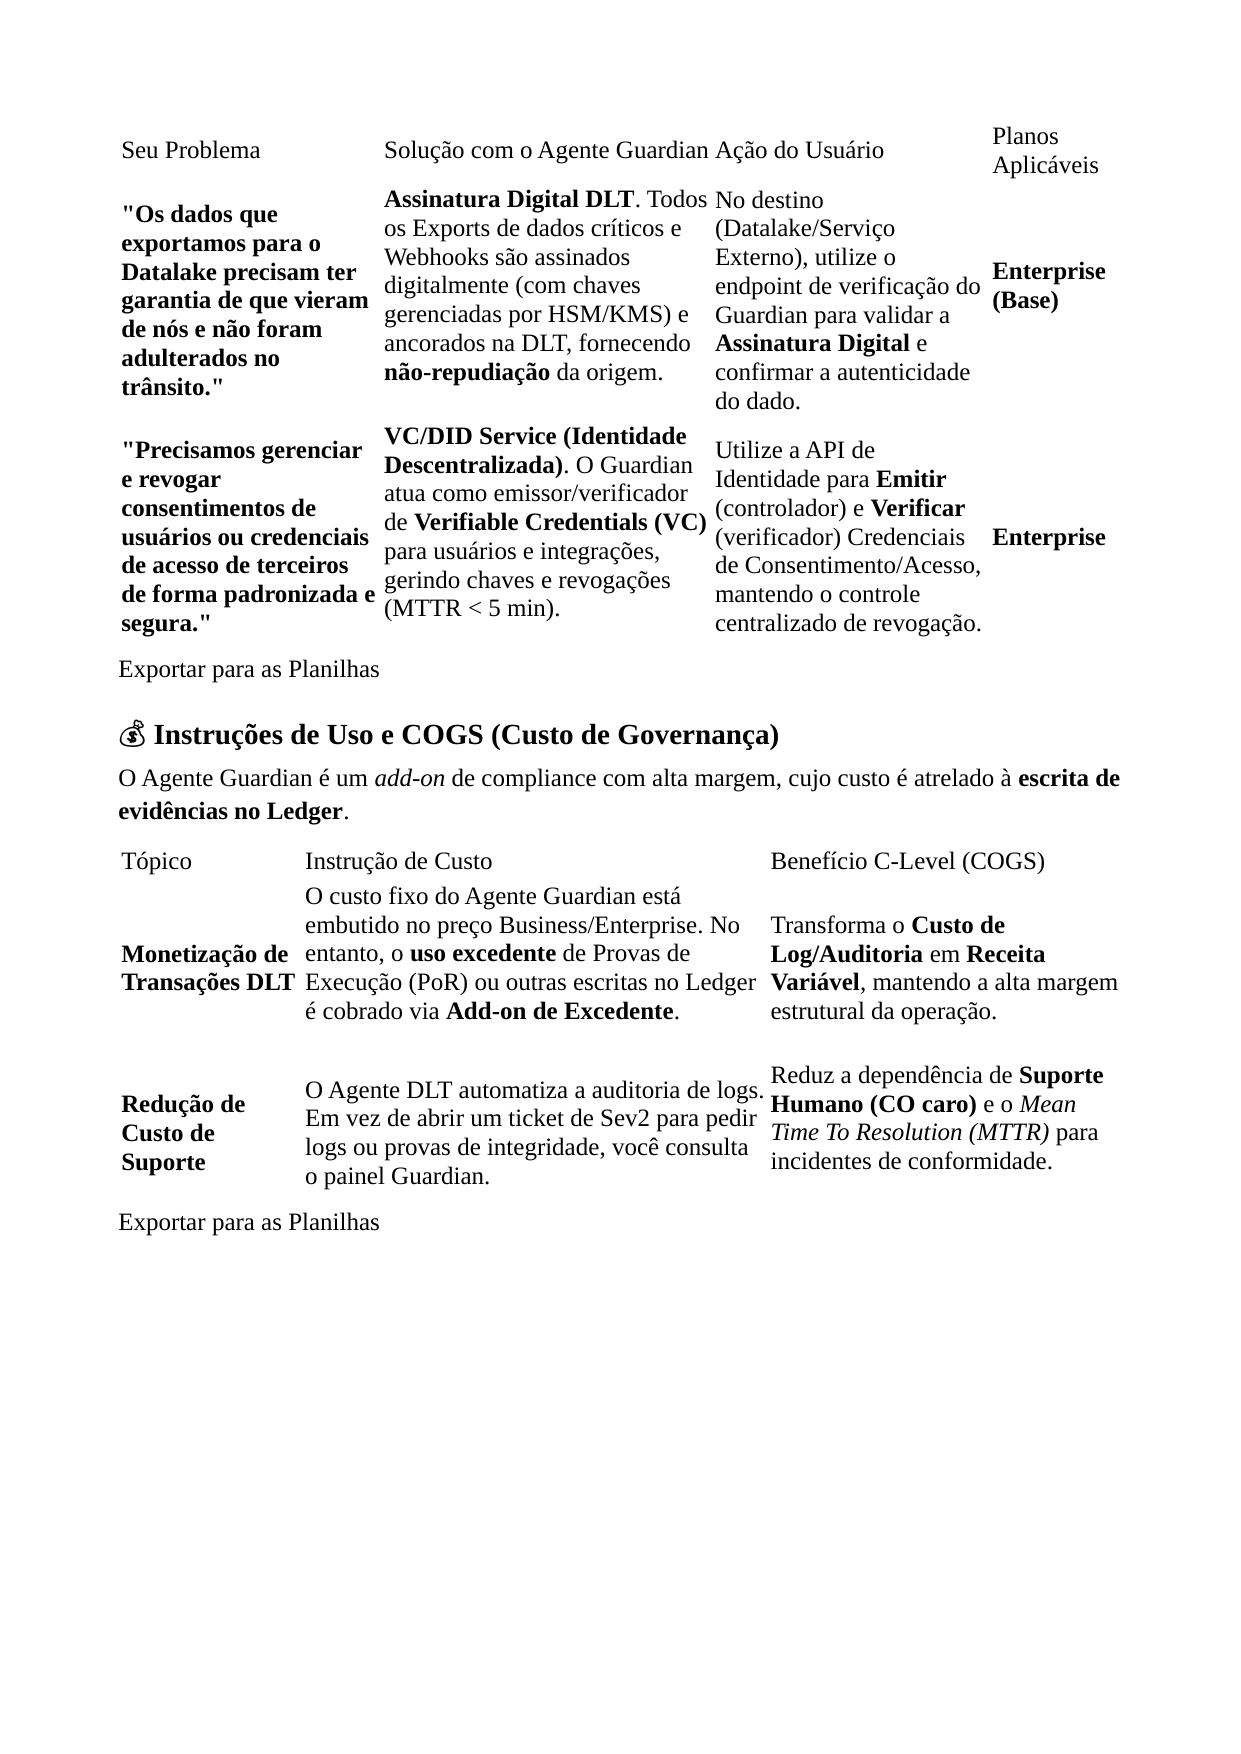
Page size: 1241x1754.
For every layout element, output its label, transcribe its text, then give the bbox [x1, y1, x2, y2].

subtitle 💰 Instruções de Uso e COGS (Custo de Governança) [118, 717, 1122, 750]
table_cell O custo fixo do Agente Guardian está embutido no preço Business/Enterprise. No entanto, o uso excedente de Provas de Execução (PoR) ou outras escritas no Ledger é cobrado via Add-on de Excedente. [302, 878, 767, 1057]
table_cell Monetização de Transações DLT [118, 878, 302, 1057]
table_cell Transforma o Custo de Log/Auditoria em Receita Variável, mantendo a alta margem estrutural da operação. [768, 878, 1122, 1057]
table_cell VC/DID Service (Identidade Descentralizada). O Guardian atua como emissor/verificador de Verifiable Credentials (VC) para usuários e integrações, gerindo chaves e revogações (MTTR < 5 min). [381, 418, 712, 654]
table_header Planos Aplicáveis [989, 118, 1122, 181]
table_header Ação do Usuário [712, 118, 989, 181]
table_cell Enterprise (Base) [989, 181, 1122, 418]
table_cell Reduz a dependência de Suporte Humano (CO caro) e o Mean Time To Resolution (MTTR) para incidentes de conformidade. [768, 1057, 1122, 1207]
table_header Tópico [118, 844, 302, 878]
table_cell Assinatura Digital DLT. Todos os Exports de dados críticos e Webhooks são assinados digitalmente (com chaves gerenciadas por HSM/KMS) e ancorados na DLT, fornecendo não-repudiação da origem. [381, 181, 712, 418]
text Exportar para as Planilhas [118, 1207, 1122, 1236]
text O Agente Guardian é um add-on de compliance com alta margem, cujo custo é atrelado à escrita de evidências no Ledger. [118, 763, 1122, 824]
table_cell Enterprise [989, 418, 1122, 654]
table_header Solução com o Agente Guardian [381, 118, 712, 181]
table_header Instrução de Custo [302, 844, 767, 878]
table_cell "Os dados que exportamos para o Datalake precisam ter garantia de que vieram de nós e não foram adulterados no trânsito." [118, 181, 381, 418]
table_cell Redução de Custo de Suporte [118, 1057, 302, 1207]
table_cell Utilize a API de Identidade para Emitir (controlador) e Verificar (verificador) Credenciais de Consentimento/Acesso, mantendo o controle centralizado de revogação. [712, 418, 989, 654]
table_header Benefício C-Level (COGS) [768, 844, 1122, 878]
table_cell O Agente DLT automatiza a auditoria de logs. Em vez de abrir um ticket de Sev2 para pedir logs ou provas de integridade, você consulta o painel Guardian. [302, 1057, 767, 1207]
table_header Seu Problema [118, 118, 381, 181]
table_cell No destino (Datalake/Serviço Externo), utilize o endpoint de verificação do Guardian para validar a Assinatura Digital e confirmar a autenticidade do dado. [712, 181, 989, 418]
table_cell "Precisamos gerenciar e revogar consentimentos de usuários ou credenciais de acesso de terceiros de forma padronizada e segura." [118, 418, 381, 654]
text Exportar para as Planilhas [118, 654, 1122, 683]
